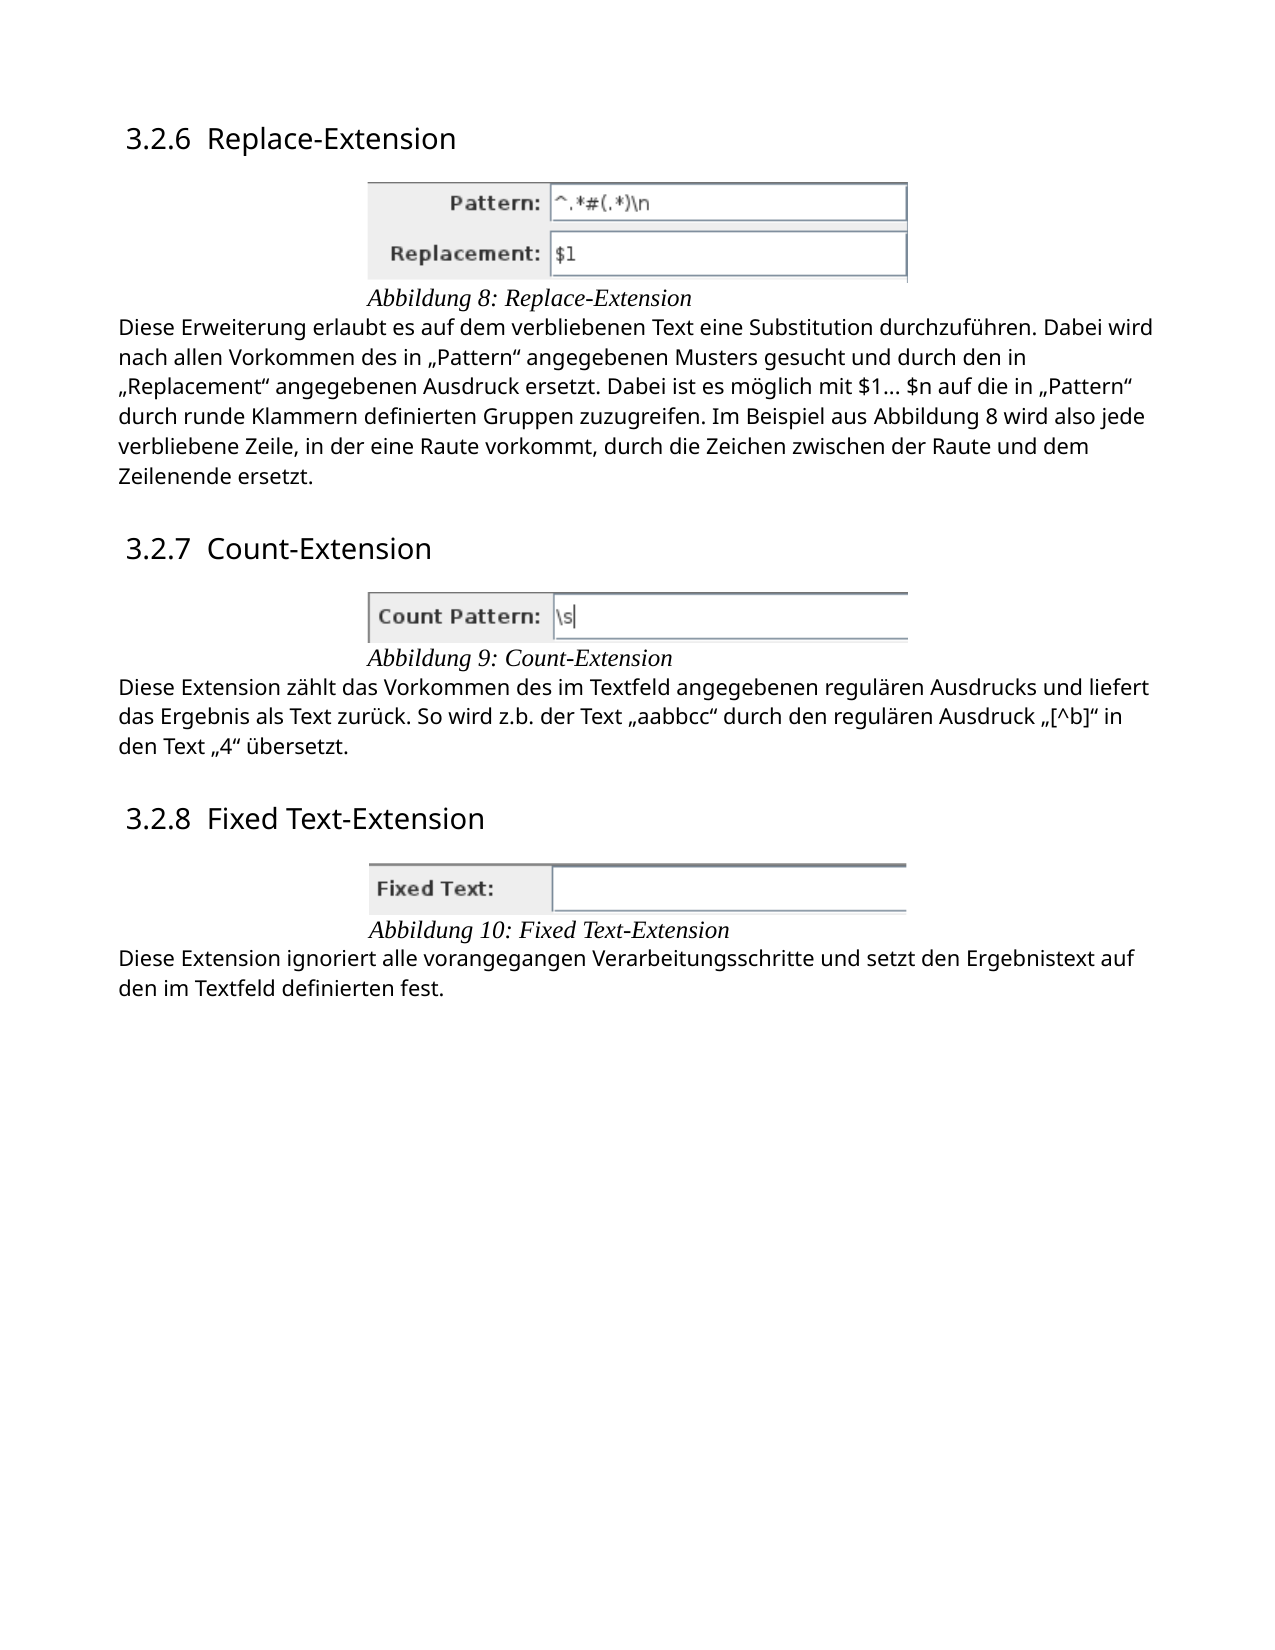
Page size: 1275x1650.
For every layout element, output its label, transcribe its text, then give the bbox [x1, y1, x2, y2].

text Diese Extension ignoriert alle vorangegangen Verarbeitungsschritte und setzt den Ergebnistext auf den im Textfeld definierten fest. [118, 851, 1157, 1003]
text Diese Erweiterung erlaubt es auf dem verbliebenen Text eine Substitution durchzuführen. Dabei wird nach allen Vorkommen des in „Pattern“ angegebenen Musters gesucht und durch den in „Replacement“ angegebenen Ausdruck ersetzt. Dabei ist es möglich mit $1... $n auf die in „Pattern“ durch runde Klammern definierten Gruppen zuzugreifen. Im Beispiel aus Abbildung 8 wird also jede verbliebene Zeile, in der eine Raute vorkommt, durch die Zeichen zwischen der Raute und dem Zeilenende ersetzt. [118, 170, 1157, 490]
picture [367, 182, 908, 283]
text Abbildung 8: Replace-Extension [367, 283, 908, 312]
subtitle Count-Extension [118, 528, 1157, 568]
text Abbildung 10: Fixed Text-Extension [369, 915, 906, 943]
picture [367, 592, 908, 643]
text Abbildung 9: Count-Extension [367, 643, 908, 671]
subtitle Replace-Extension [118, 118, 1157, 158]
text Diese Extension zählt das Vorkommen des im Textfeld angegebenen regulären Ausdrucks und liefert das Ergebnis als Text zurück. So wird z.b. der Text „aabbcc“ durch den regulären Ausdruck „[^b]“ in den Text „4“ übersetzt. [118, 580, 1157, 761]
subtitle Fixed Text-Extension [118, 798, 1157, 838]
picture [369, 863, 907, 915]
